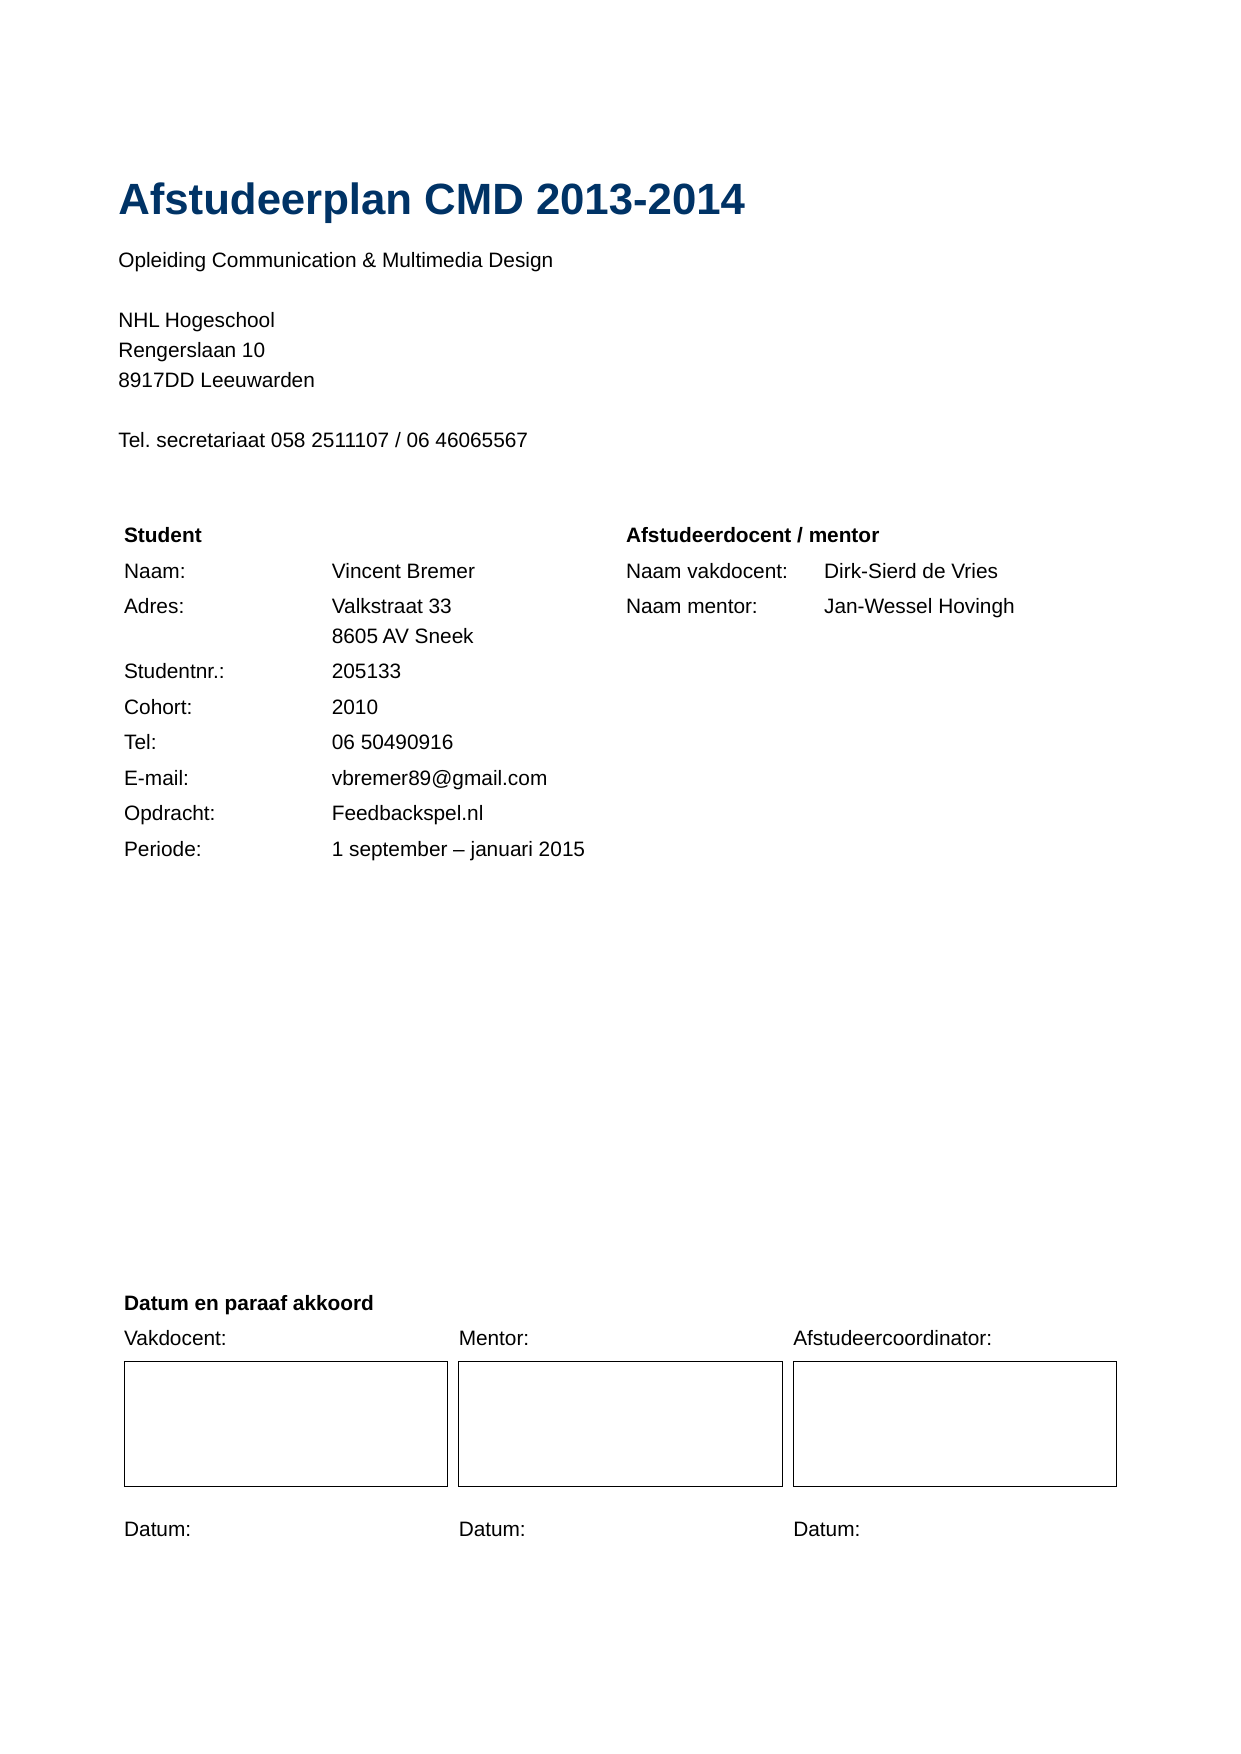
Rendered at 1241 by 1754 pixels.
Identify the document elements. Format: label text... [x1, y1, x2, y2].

table_cell Naam vakdocent: [620, 553, 818, 588]
table_cell [818, 689, 1123, 724]
text Tel. secretariaat 058 2511107 / 06 46065567 [118, 428, 1122, 452]
table_cell [620, 654, 818, 689]
text NHL Hogeschool [118, 308, 1122, 332]
table_cell Cohort: [118, 689, 326, 724]
table_cell Valkstraat 33 8605 AV Sneek [326, 588, 620, 653]
table_cell vbremer89@gmail.com [326, 760, 620, 795]
table_cell Dirk-Sierd de Vries [818, 553, 1123, 588]
table_cell 205133 [326, 654, 620, 689]
text Rengerslaan 10 [118, 338, 1122, 362]
table_cell Naam mentor: [620, 588, 818, 653]
table_cell [620, 831, 818, 866]
table_cell Datum: [453, 1355, 787, 1546]
table_cell Naam: [118, 553, 326, 588]
table_header [459, 1362, 782, 1486]
table_cell Afstudeercoordinator: [788, 1320, 1122, 1355]
table_cell [620, 795, 818, 831]
table_cell Vincent Bremer [326, 553, 620, 588]
table_cell [818, 760, 1123, 795]
table_cell [620, 760, 818, 795]
table_cell [620, 724, 818, 760]
table_header Student [118, 518, 620, 553]
table_cell Datum: [788, 1355, 1122, 1546]
table_cell [620, 689, 818, 724]
table_cell Vakdocent: [118, 1320, 453, 1355]
table_cell Studentnr.: [118, 654, 326, 689]
subtitle Afstudeerplan CMD 2013-2014 [118, 173, 1122, 223]
table_cell [818, 795, 1123, 831]
table_cell 1 september – januari 2015 [326, 831, 620, 866]
table_cell 2010 [326, 689, 620, 724]
table_header [125, 1362, 447, 1486]
table_cell [818, 831, 1123, 866]
table_cell Opdracht: [118, 795, 326, 831]
text Opleiding Communication & Multimedia Design [118, 248, 1122, 272]
table_cell Periode: [118, 831, 326, 866]
text 8917DD Leeuwarden [118, 368, 1122, 392]
table_cell Tel: [118, 724, 326, 760]
table_cell Feedbackspel.nl [326, 795, 620, 831]
table_cell [818, 654, 1123, 689]
table_header Afstudeerdocent / mentor [620, 518, 1123, 553]
table_cell Adres: [118, 588, 326, 653]
table_header Datum en paraaf akkoord [118, 1285, 1122, 1320]
table_cell Mentor: [453, 1320, 787, 1355]
table_cell Datum: [118, 1355, 453, 1546]
table_cell [818, 724, 1123, 760]
table_cell 06 50490916 [326, 724, 620, 760]
table_header [794, 1362, 1116, 1486]
table_cell E-mail: [118, 760, 326, 795]
table_cell Jan-Wessel Hovingh [818, 588, 1123, 653]
